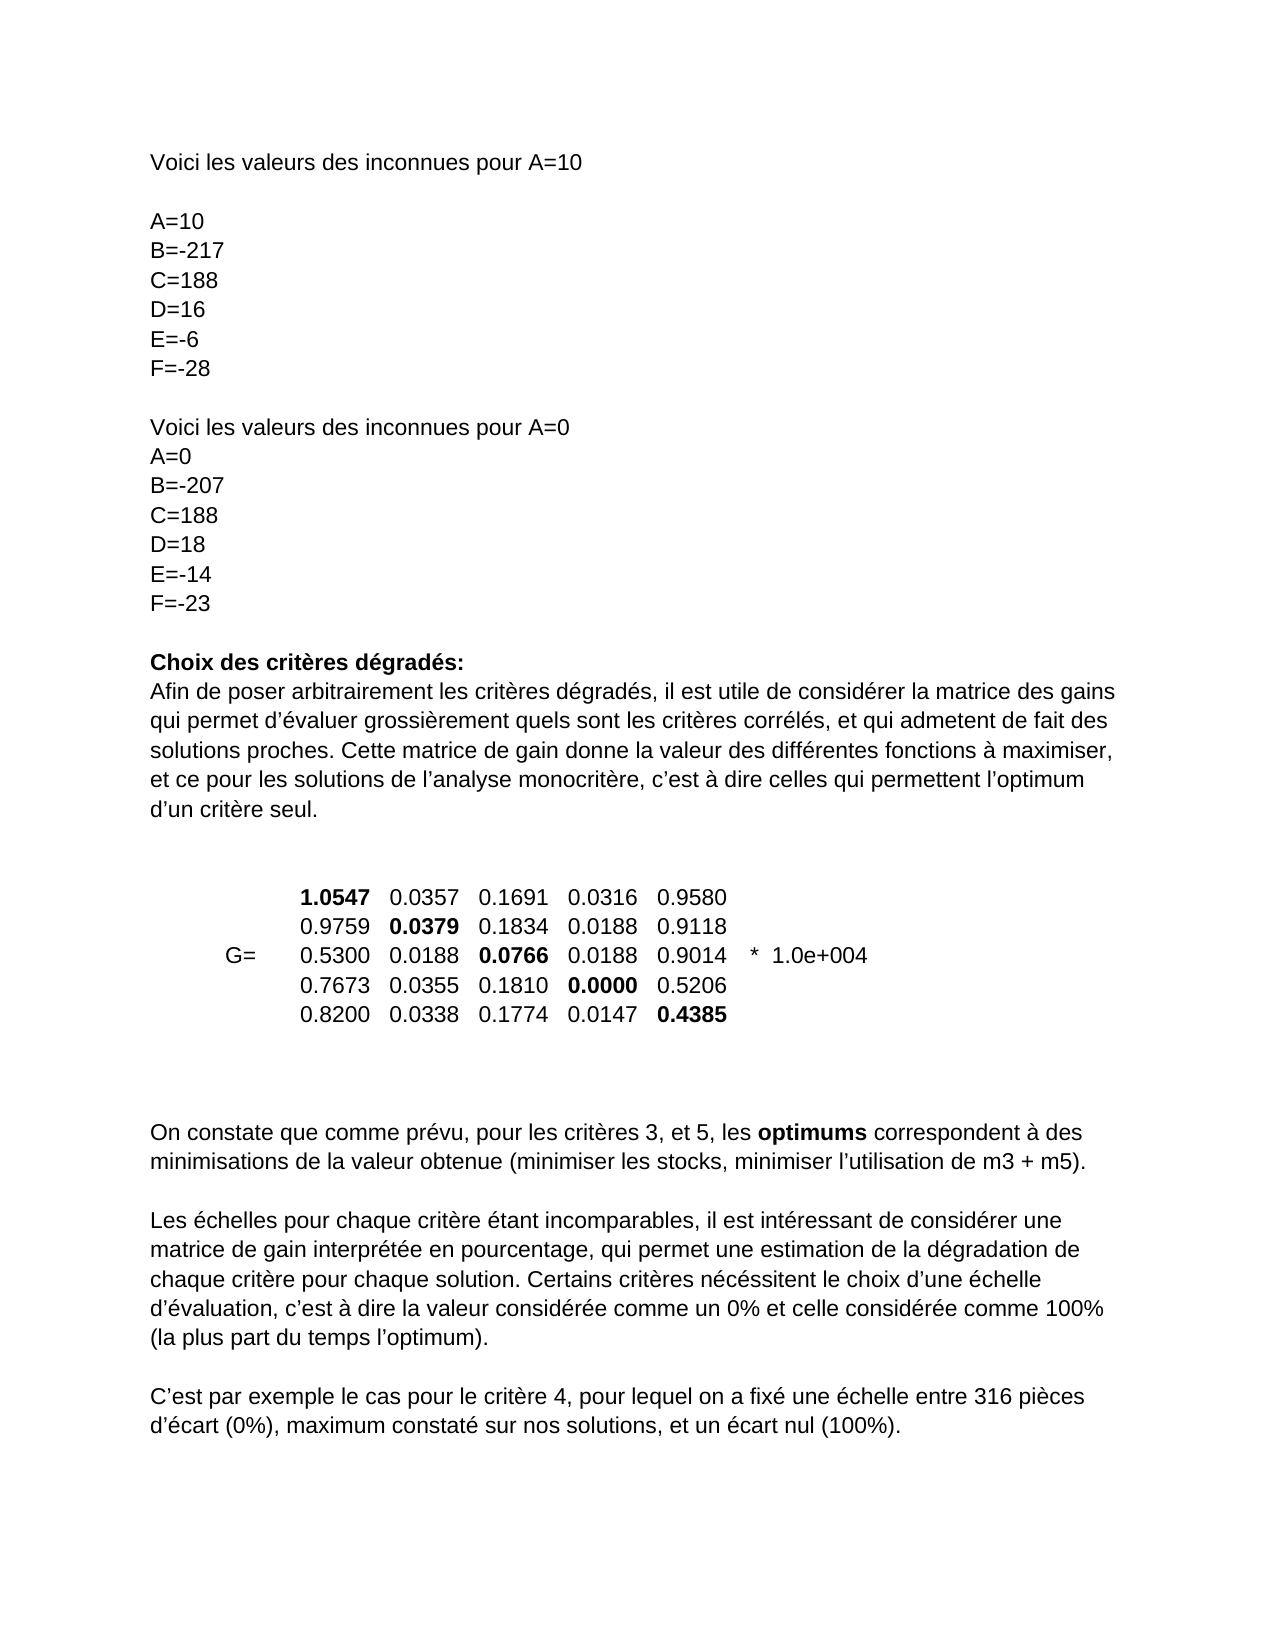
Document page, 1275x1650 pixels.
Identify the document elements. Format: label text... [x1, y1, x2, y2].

text A=10 [150, 209, 1125, 234]
text A=0 [150, 444, 1125, 469]
text 0.9759 0.0379 0.1834 0.0188 0.9118 [150, 914, 1125, 939]
text D=16 [150, 297, 1125, 322]
text C=188 [150, 502, 1125, 528]
text 0.8200 0.0338 0.1774 0.0147 0.4385 [150, 1002, 1125, 1027]
text B=-217 [150, 238, 1125, 264]
text F=-28 [150, 356, 1125, 381]
text B=-207 [150, 473, 1125, 499]
text D=18 [150, 532, 1125, 557]
text E=-6 [150, 326, 1125, 352]
text Les échelles pour chaque critère étant incomparables, il est intéressant de considérer une matrice de gain interprétée en pourcentage, qui permet une estimation de la dégradation de chaque critère pour chaque solution. Certains critères nécéssitent le choix d’une échelle d’évaluation, c’est à dire la valeur considérée comme un 0% et celle considérée comme 100% (la plus part du temps l’optimum). [150, 1207, 1125, 1351]
text Voici les valeurs des inconnues pour A=10 [150, 150, 1125, 176]
text Choix des critères dégradés: [150, 649, 1125, 675]
text G= 0.5300 0.0188 0.0766 0.0188 0.9014 * 1.0e+004 [150, 943, 1125, 969]
text C=188 [150, 267, 1125, 293]
text C’est par exemple le cas pour le critère 4, pour lequel on a fixé une échelle entre 316 pièces d’écart (0%), maximum constaté sur nos solutions, et un écart nul (100%). [150, 1384, 1125, 1439]
text On constate que comme prévu, pour les critères 3, et 5, les optimums correspondent à des minimisations de la valeur obtenue (minimiser les stocks, minimiser l’utilisation de m3 + m5). [150, 1119, 1125, 1174]
text 0.7673 0.0355 0.1810 0.0000 0.5206 [150, 972, 1125, 998]
text Afin de poser arbitrairement les critères dégradés, il est utile de considérer la matrice des gains qui permet d’évaluer grossièrement quels sont les critères corrélés, et qui admetent de fait des solutions proches. Cette matrice de gain donne la valeur des différentes fonctions à maximiser, et ce pour les solutions de l’analyse monocritère, c’est à dire celles qui permettent l’optimum d’un critère seul. [150, 679, 1125, 822]
text F=-23 [150, 591, 1125, 616]
text E=-14 [150, 561, 1125, 587]
text Voici les valeurs des inconnues pour A=0 [150, 414, 1125, 440]
text 1.0547 0.0357 0.1691 0.0316 0.9580 [150, 884, 1125, 910]
